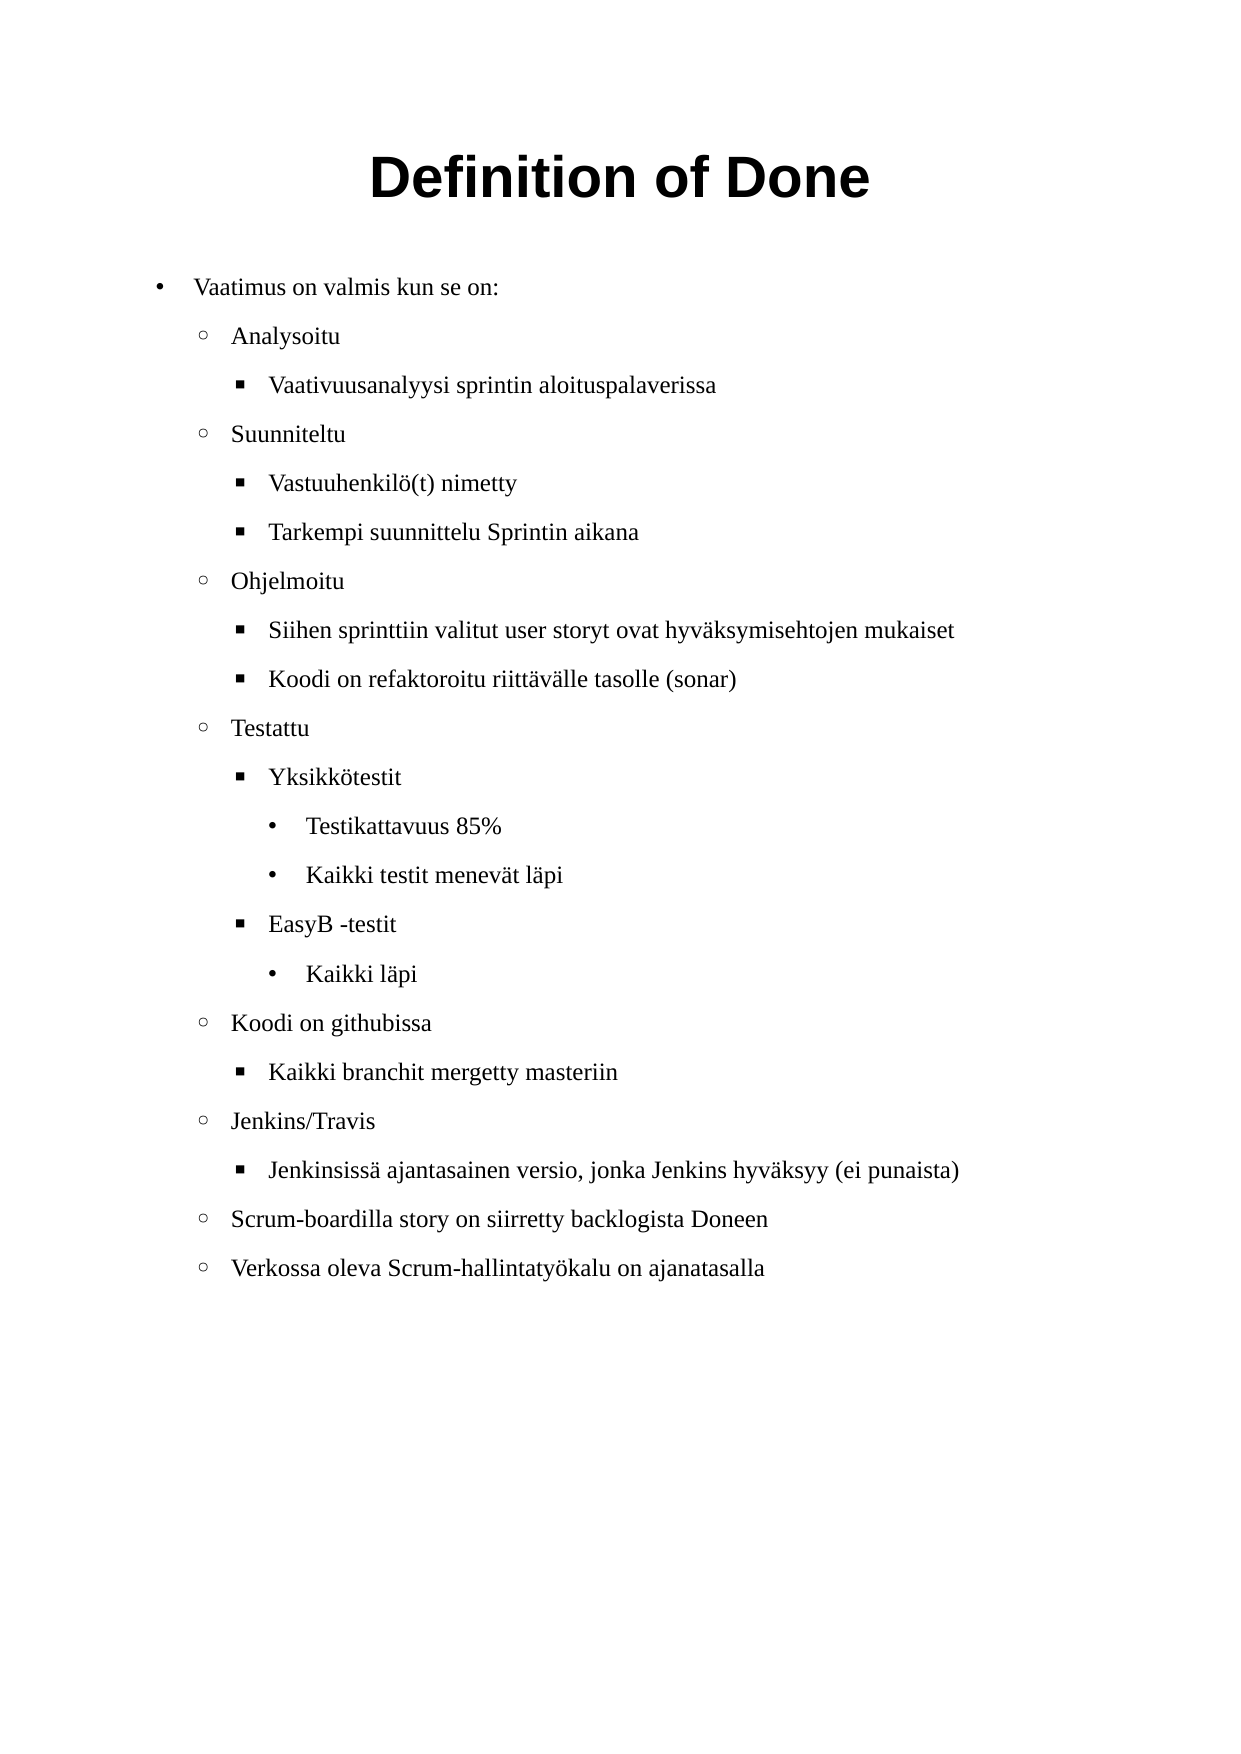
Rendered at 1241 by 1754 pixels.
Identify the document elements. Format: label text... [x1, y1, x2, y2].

list Vaativuusanalyysi sprintin aloituspalaverissa [231, 370, 1122, 399]
list Jenkins/Travis [193, 1106, 1122, 1134]
list Kaikki läpi [268, 959, 1122, 987]
list Yksikkötestit [231, 762, 1122, 791]
list Vaatimus on valmis kun se on: [156, 272, 1122, 301]
list Siihen sprinttiin valitut user storyt ovat hyväksymisehtojen mukaiset [231, 615, 1122, 644]
list Kaikki testit menevät läpi [268, 861, 1122, 889]
list Suunniteltu [193, 419, 1122, 448]
list Tarkempi suunnittelu Sprintin aikana [231, 517, 1122, 546]
title Definition of Done [118, 143, 1122, 210]
list Koodi on githubissa [193, 1008, 1122, 1036]
list Scrum-boardilla story on siirretty backlogista Doneen [193, 1204, 1122, 1233]
list Ohjelmoitu [193, 566, 1122, 595]
list Koodi on refaktoroitu riittävälle tasolle (sonar) [231, 664, 1122, 693]
list Testattu [193, 713, 1122, 742]
list Analysoitu [193, 321, 1122, 349]
list Kaikki branchit mergetty masteriin [231, 1057, 1122, 1086]
list Verkossa oleva Scrum-hallintatyökalu on ajanatasalla [193, 1253, 1122, 1282]
list EasyB -testit [231, 909, 1122, 938]
list Vastuuhenkilö(t) nimetty [231, 468, 1122, 497]
list Jenkinsissä ajantasainen versio, jonka Jenkins hyväksyy (ei punaista) [231, 1155, 1122, 1184]
list Testikattavuus 85% [268, 811, 1122, 840]
